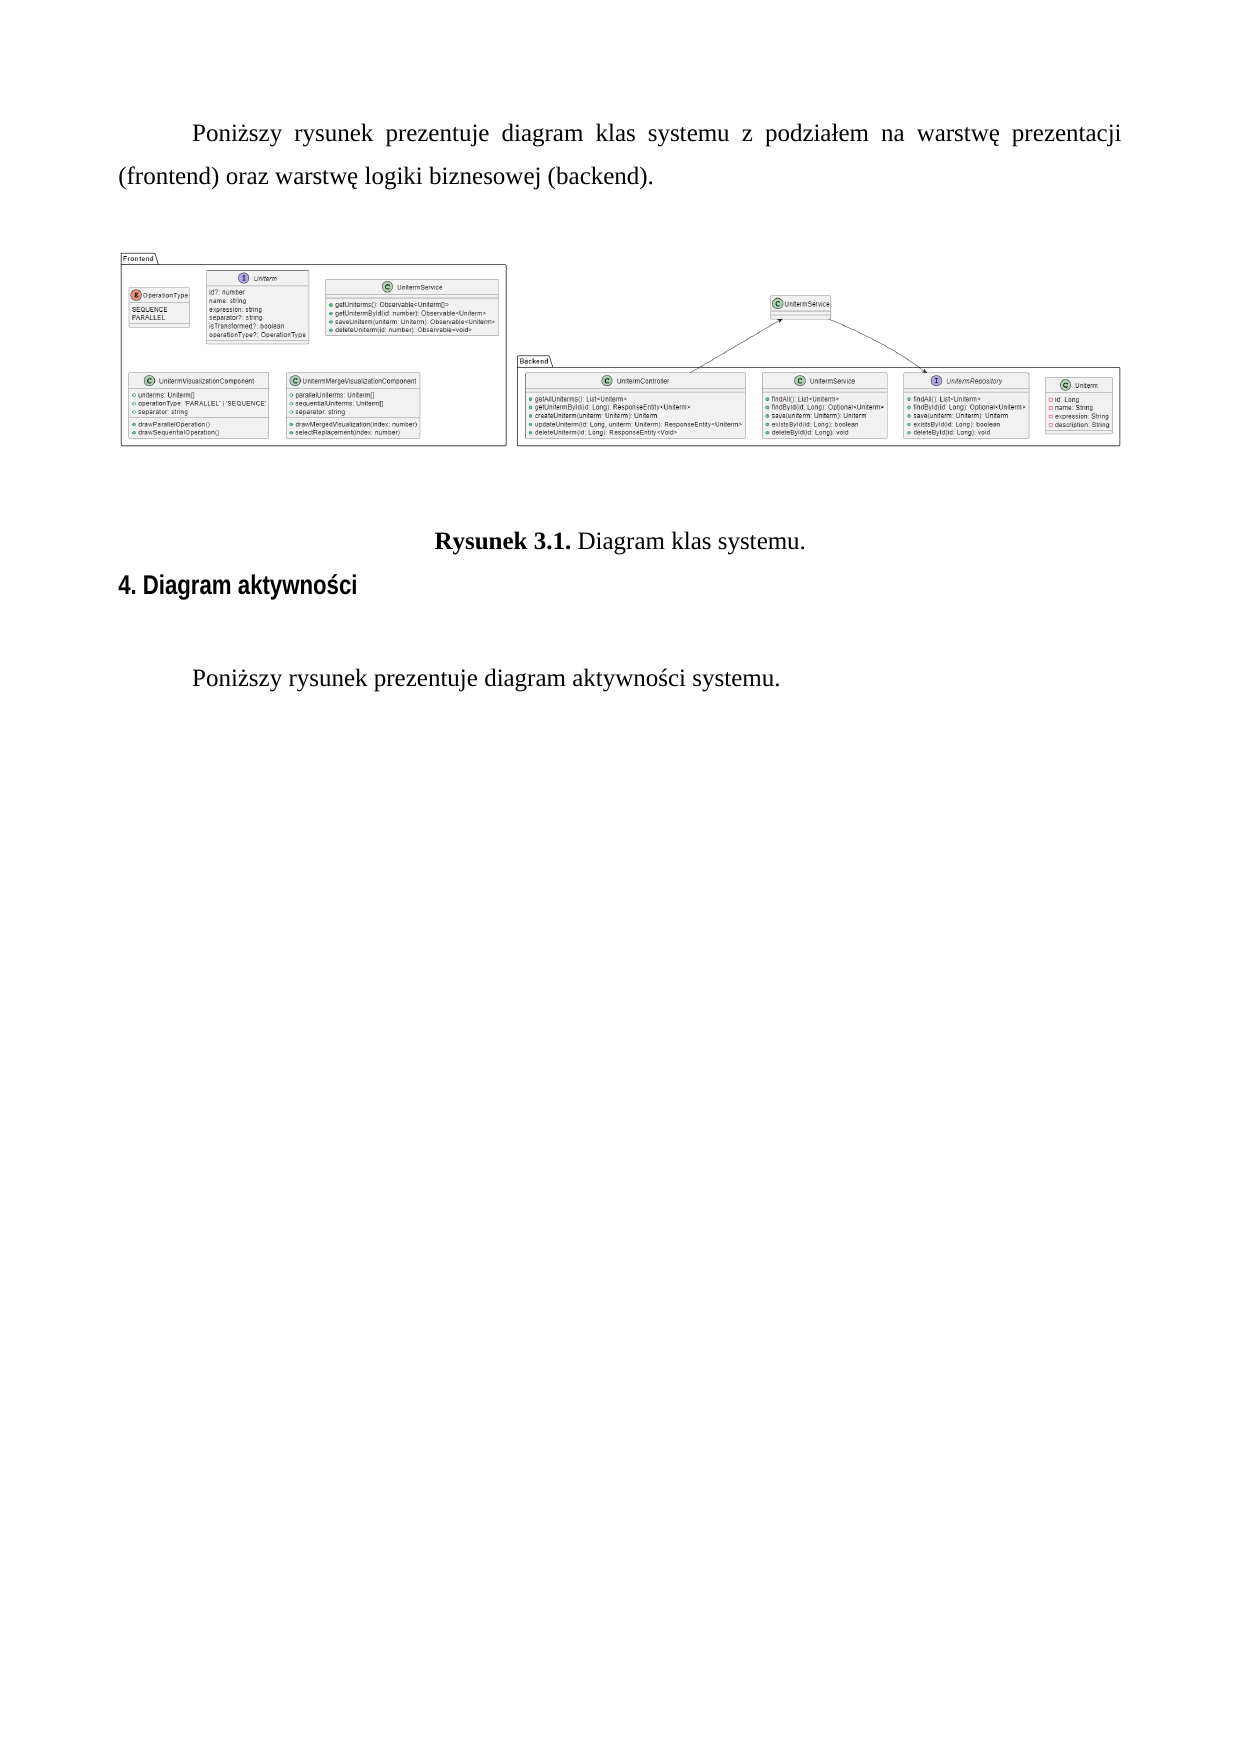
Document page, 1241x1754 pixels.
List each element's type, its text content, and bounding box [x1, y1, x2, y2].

picture [118, 251, 1123, 449]
text Poniższy rysunek prezentuje diagram klas systemu z podziałem na warstwę prezentacji (frontend) oraz warstwę logiki biznesowej (backend). [118, 118, 1122, 190]
subtitle 4. Diagram aktywności [118, 569, 1122, 601]
text Rysunek 3.1. Diagram klas systemu. [118, 526, 1122, 555]
text Poniższy rysunek prezentuje diagram aktywności systemu. [118, 663, 1122, 691]
